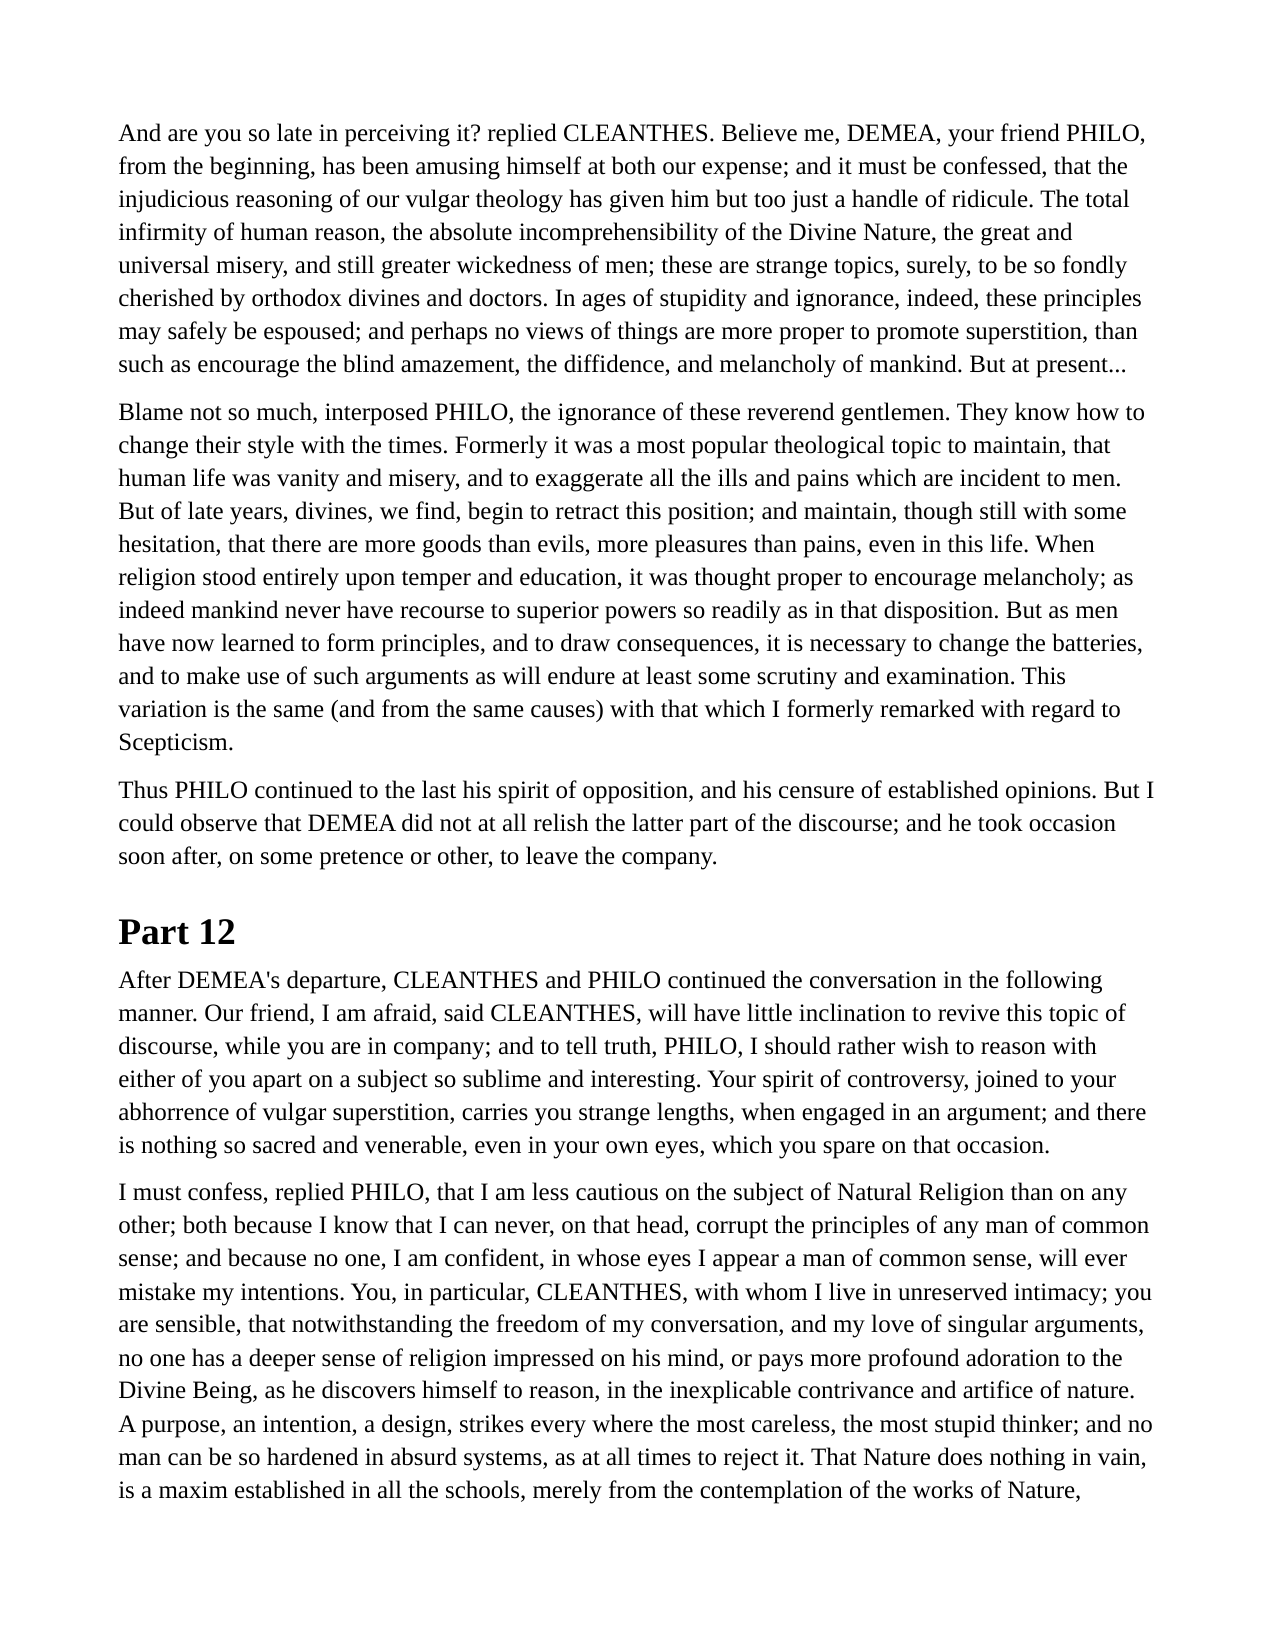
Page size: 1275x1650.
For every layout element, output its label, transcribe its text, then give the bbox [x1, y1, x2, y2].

subtitle Part 12 [118, 909, 1157, 952]
text Blame not so much, interposed PHILO, the ignorance of these reverend gentlemen. They know how to change their style with the times. Formerly it was a most popular theological topic to maintain, that human life was vanity and misery, and to exaggerate all the ills and pains which are incident to men. But of late years, divines, we find, begin to retract this position; and maintain, though still with some hesitation, that there are more goods than evils, more pleasures than pains, even in this life. When religion stood entirely upon temper and education, it was thought proper to encourage melancholy; as indeed mankind never have recourse to superior powers so readily as in that disposition. But as men have now learned to form principles, and to draw consequences, it is necessary to change the batteries, and to make use of such arguments as will endure at least some scrutiny and examination. This variation is the same (and from the same causes) with that which I formerly remarked with regard to Scepticism. [118, 397, 1157, 756]
text After DEMEA's departure, CLEANTHES and PHILO continued the conversation in the following manner. Our friend, I am afraid, said CLEANTHES, will have little inclination to revive this topic of discourse, while you are in company; and to tell truth, PHILO, I should rather wish to reason with either of you apart on a subject so sublime and interesting. Your spirit of controversy, joined to your abhorrence of vulgar superstition, carries you strange lengths, when engaged in an argument; and there is nothing so sacred and venerable, even in your own eyes, which you spare on that occasion. [118, 965, 1157, 1159]
text Thus PHILO continued to the last his spirit of opposition, and his censure of established opinions. But I could observe that DEMEA did not at all relish the latter part of the discourse; and he took occasion soon after, on some pretence or other, to leave the company. [118, 775, 1157, 869]
text I must confess, replied PHILO, that I am less cautious on the subject of Natural Religion than on any other; both because I know that I can never, on that head, corrupt the principles of any man of common sense; and because no one, I am confident, in whose eyes I appear a man of common sense, will ever mistake my intentions. You, in particular, CLEANTHES, with whom I live in unreserved intimacy; you are sensible, that notwithstanding the freedom of my conversation, and my love of singular arguments, no one has a deeper sense of religion impressed on his mind, or pays more profound adoration to the Divine Being, as he discovers himself to reason, in the inexplicable contrivance and artifice of nature. A purpose, an intention, a design, strikes every where the most careless, the most stupid thinker; and no man can be so hardened in absurd systems, as at all times to reject it. That Nature does nothing in vain, is a maxim established in all the schools, merely from the contemplation of the works of Nature, [118, 1177, 1157, 1503]
text And are you so late in perceiving it? replied CLEANTHES. Believe me, DEMEA, your friend PHILO, from the beginning, has been amusing himself at both our expense; and it must be confessed, that the injudicious reasoning of our vulgar theology has given him but too just a handle of ridicule. The total infirmity of human reason, the absolute incomprehensibility of the Divine Nature, the great and universal misery, and still greater wickedness of men; these are strange topics, surely, to be so fondly cherished by orthodox divines and doctors. In ages of stupidity and ignorance, indeed, these principles may safely be espoused; and perhaps no views of things are more proper to promote superstition, than such as encourage the blind amazement, the diffidence, and melancholy of mankind. But at present... [118, 118, 1157, 378]
